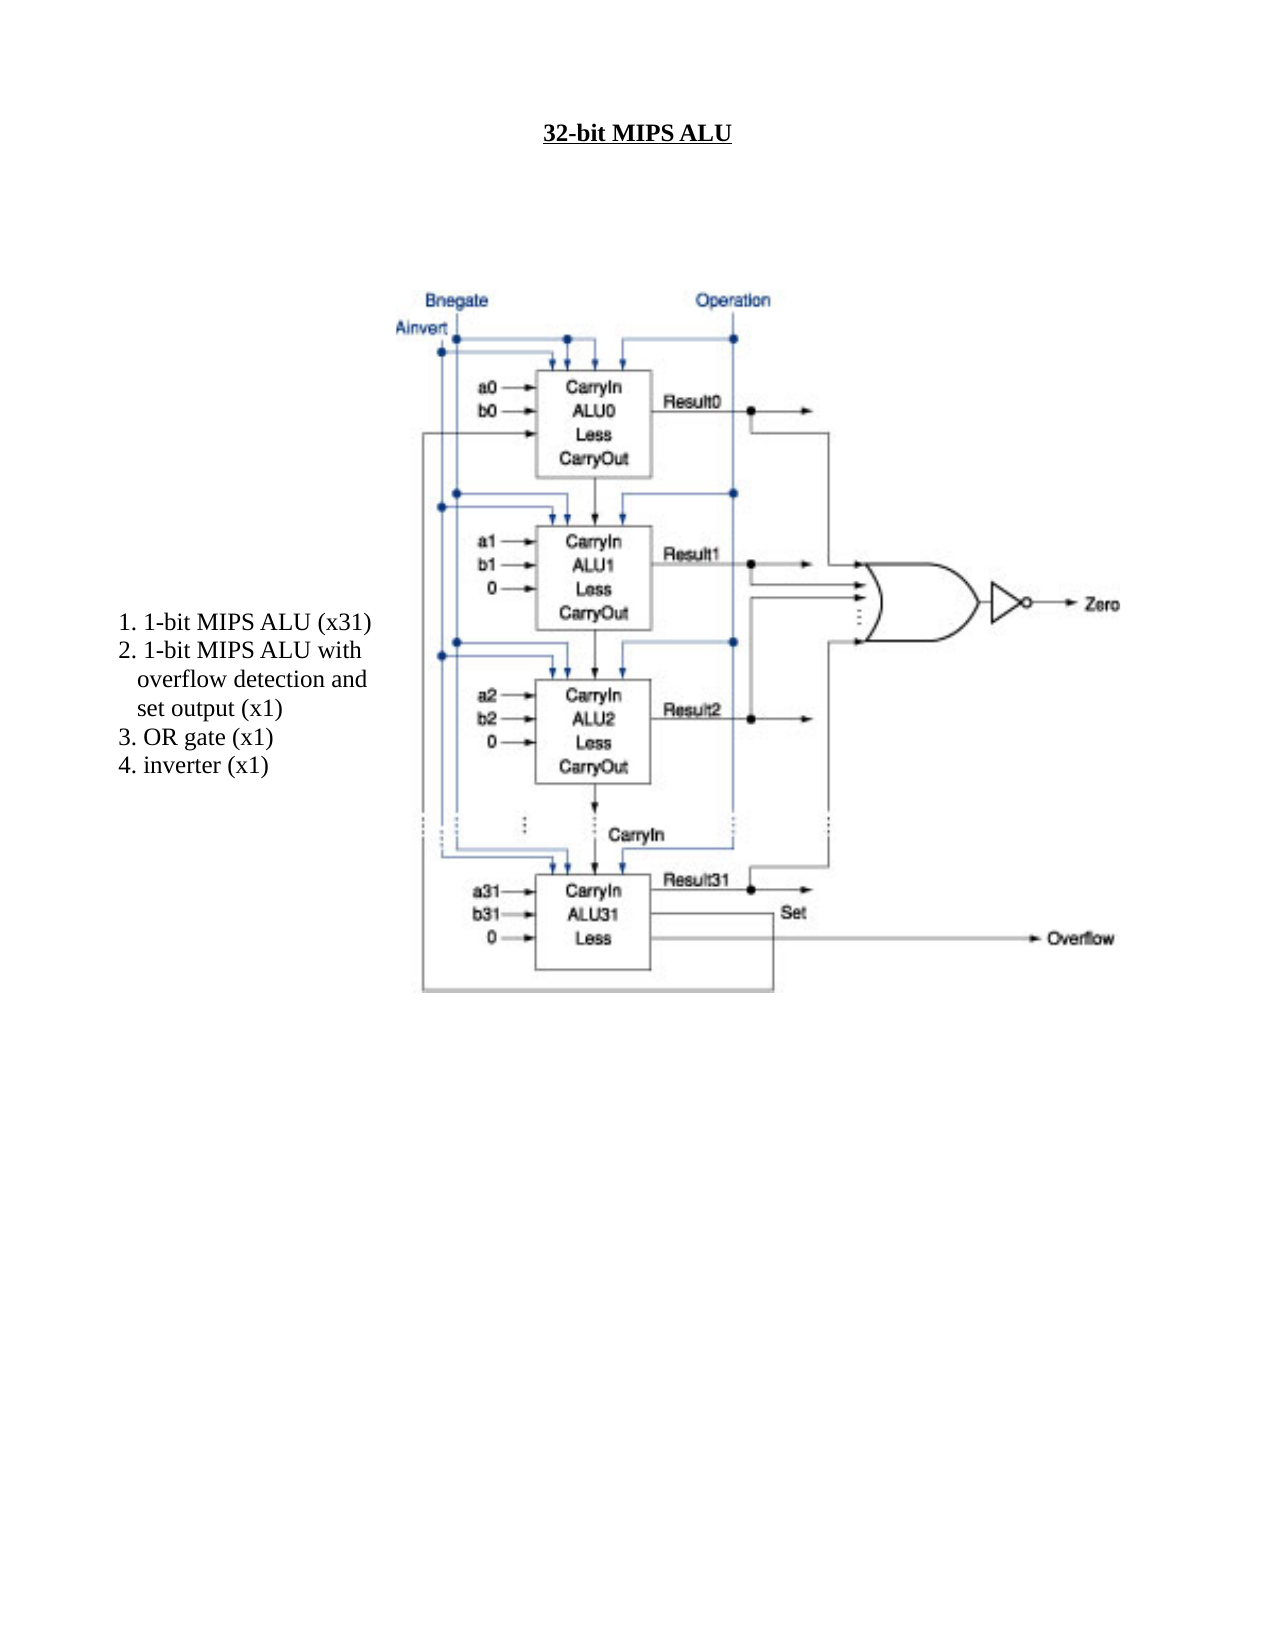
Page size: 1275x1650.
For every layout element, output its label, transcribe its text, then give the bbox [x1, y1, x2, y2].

text [1121, 664, 1157, 693]
text [1121, 636, 1157, 664]
text set output (x1) [118, 693, 395, 722]
text 32-bit MIPS ALU [118, 118, 1157, 147]
text 2. 1-bit MIPS ALU with [118, 636, 395, 664]
text [1121, 693, 1157, 722]
text [1121, 607, 1157, 636]
text 3. OR gate (x1) [118, 722, 395, 751]
text 4. inverter (x1) [118, 751, 395, 779]
text 1. 1-bit MIPS ALU (x31) [118, 607, 395, 636]
text overflow detection and [118, 664, 395, 693]
picture [395, 290, 1121, 993]
text [1121, 751, 1157, 779]
text [1121, 722, 1157, 751]
